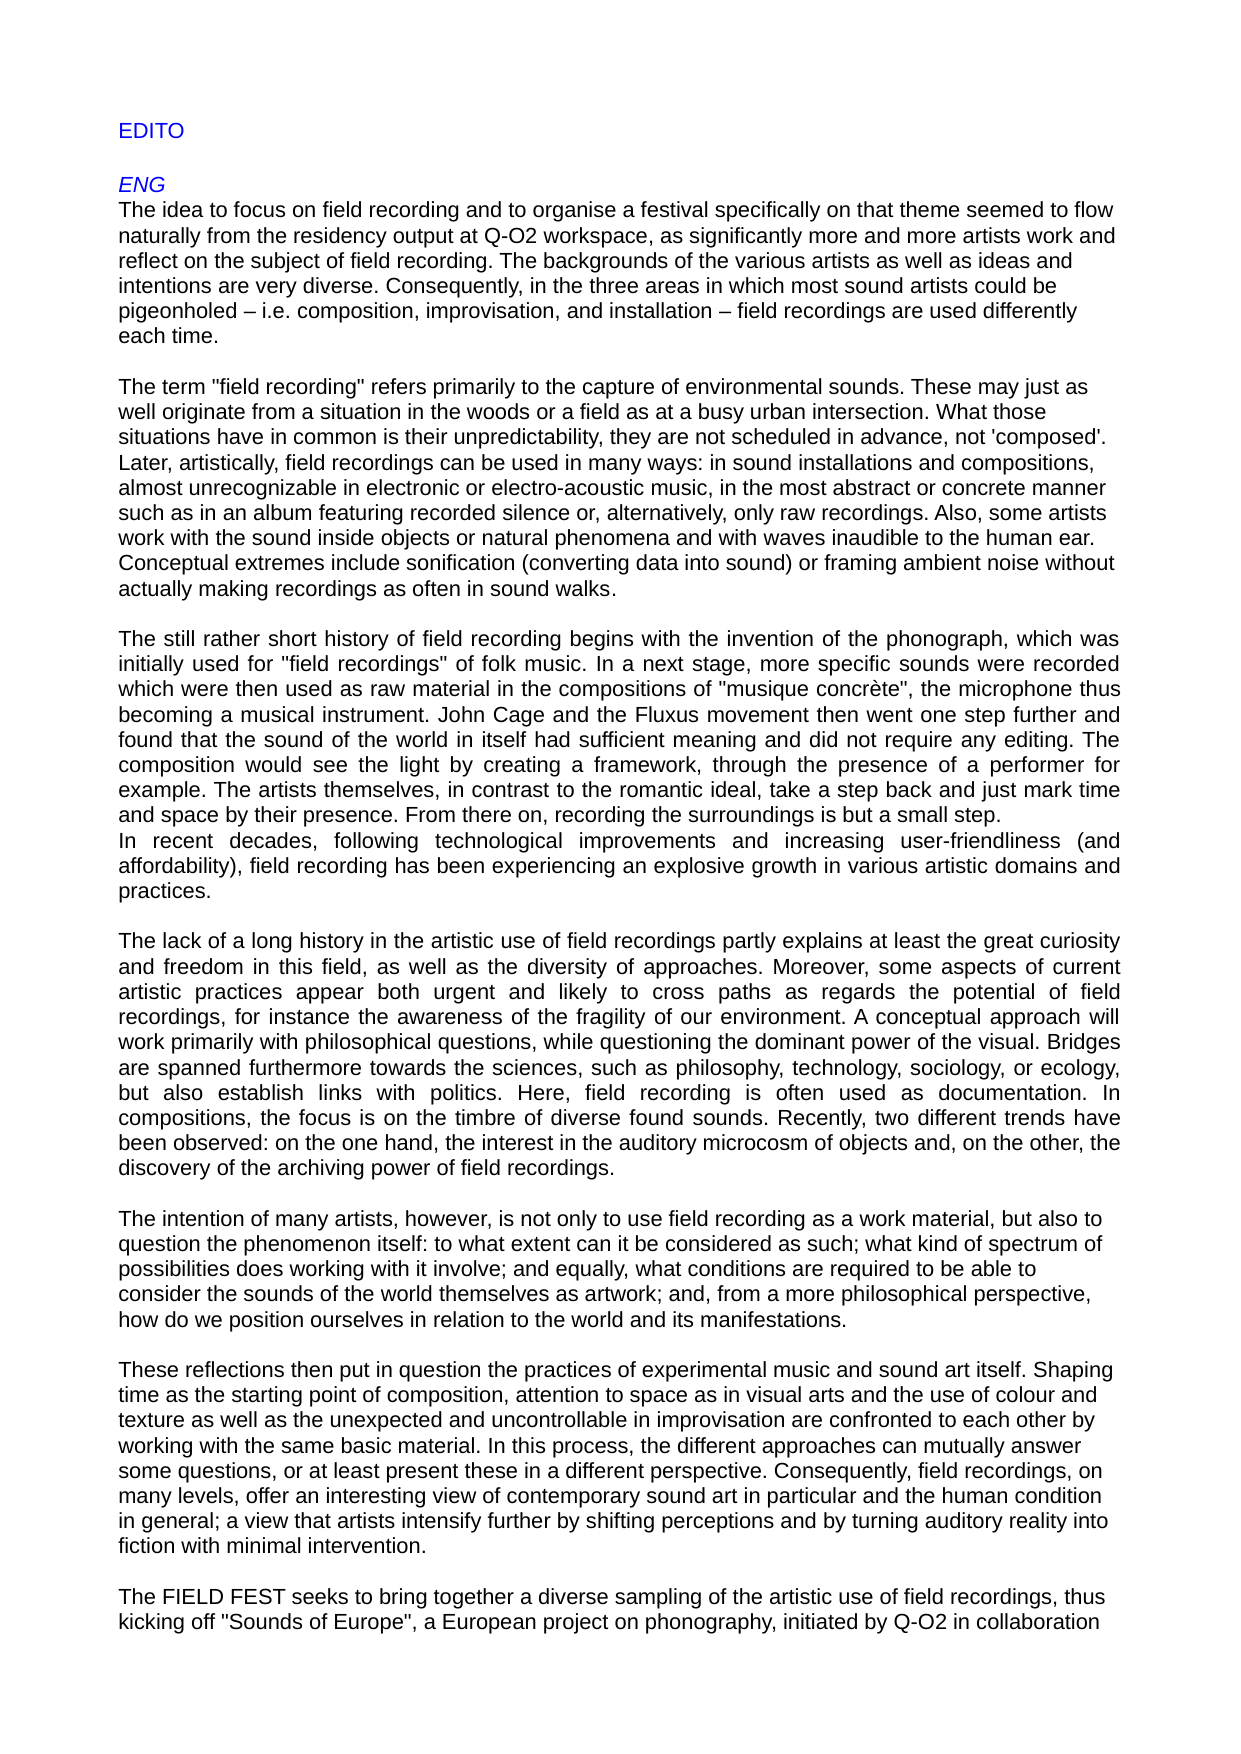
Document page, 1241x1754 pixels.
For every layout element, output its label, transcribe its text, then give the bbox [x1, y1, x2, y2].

text These reflections then put in question the practices of experimental music and sound art itself. Shaping time as the starting point of composition, attention to space as in visual arts and the use of colour and texture as well as the unexpected and uncontrollable in improvisation are confronted to each other by working with the same basic material. In this process, the different approaches can mutually answer some questions, or at least present these in a different perspective. Consequently, field recordings, on many levels, offer an interesting view of contemporary sound art in particular and the human condition in general; a view that artists intensify further by shifting perceptions and by turning auditory reality into fiction with minimal intervention. [118, 1357, 1122, 1558]
text ENG [118, 172, 1122, 197]
text The intention of many artists, however, is not only to use field recording as a work material, but also to question the phenomenon itself: to what extent can it be considered as such; what kind of spectrum of possibilities does working with it involve; and equally, what conditions are required to be able to consider the sounds of the world themselves as artwork; and, from a more philosophical perspective, how do we position ourselves in relation to the world and its manifestations. [118, 1206, 1122, 1332]
text The still rather short history of field recording begins with the invention of the phonograph, which was initially used for "field recordings" of folk music. In a next stage, more specific sounds were recorded which were then used as raw material in the compositions of "musique concrète", the microphone thus becoming a musical instrument. John Cage and the Fluxus movement then went one step further and found that the sound of the world in itself had sufficient meaning and did not require any editing. The composition would see the light by creating a framework, through the presence of a performer for example. The artists themselves, in contrast to the romantic ideal, take a step back and just mark time and space by their presence. From there on, recording the surroundings is but a small step. [118, 626, 1122, 827]
text EDITO [118, 118, 1122, 143]
text The idea to focus on field recording and to organise a festival specifically on that theme seemed to flow naturally from the residency output at Q-O2 workspace, as significantly more and more artists work and reflect on the subject of field recording. The backgrounds of the various artists as well as ideas and intentions are very diverse. Consequently, in the three areas in which most sound artists could be pigeonholed – i.e. composition, improvisation, and installation – field recordings are used differently each time. [118, 197, 1122, 348]
text The lack of a long history in the artistic use of field recordings partly explains at least the great curiosity and freedom in this field, as well as the diversity of approaches. Moreover, some aspects of current artistic practices appear both urgent and likely to cross paths as regards the potential of field recordings, for instance the awareness of the fragility of our environment. A conceptual approach will work primarily with philosophical questions, while questioning the dominant power of the visual. Bridges are spanned furthermore towards the sciences, such as philosophy, technology, sociology, or ecology, but also establish links with politics. Here, field recording is often used as documentation. In compositions, the focus is on the timbre of diverse found sounds. Recently, two different trends have been observed: on the one hand, the interest in the auditory microcosm of objects and, on the other, the discovery of the archiving power of field recordings. [118, 928, 1122, 1180]
text The FIELD FEST seeks to bring together a diverse sampling of the artistic use of field recordings, thus kicking off "Sounds of Europe", a European project on phonography, initiated by Q-O2 in collaboration [118, 1584, 1122, 1634]
text In recent decades, following technological improvements and increasing user-friendliness (and affordability), field recording has been experiencing an explosive growth in various artistic domains and practices. [118, 827, 1122, 903]
text The term "field recording" refers primarily to the capture of environmental sounds. These may just as well originate from a situation in the woods or a field as at a busy urban intersection. What those situations have in common is their unpredictability, they are not scheduled in advance, not 'composed'. Later, artistically, field recordings can be used in many ways: in sound installations and compositions, almost unrecognizable in electronic or electro-acoustic music, in the most abstract or concrete manner such as in an album featuring recorded silence or, alternatively, only raw recordings. Also, some artists work with the sound inside objects or natural phenomena and with waves inaudible to the human ear. Conceptual extremes include sonification (converting data into sound) or framing ambient noise without actually making recordings as often in sound walks. [118, 374, 1122, 601]
